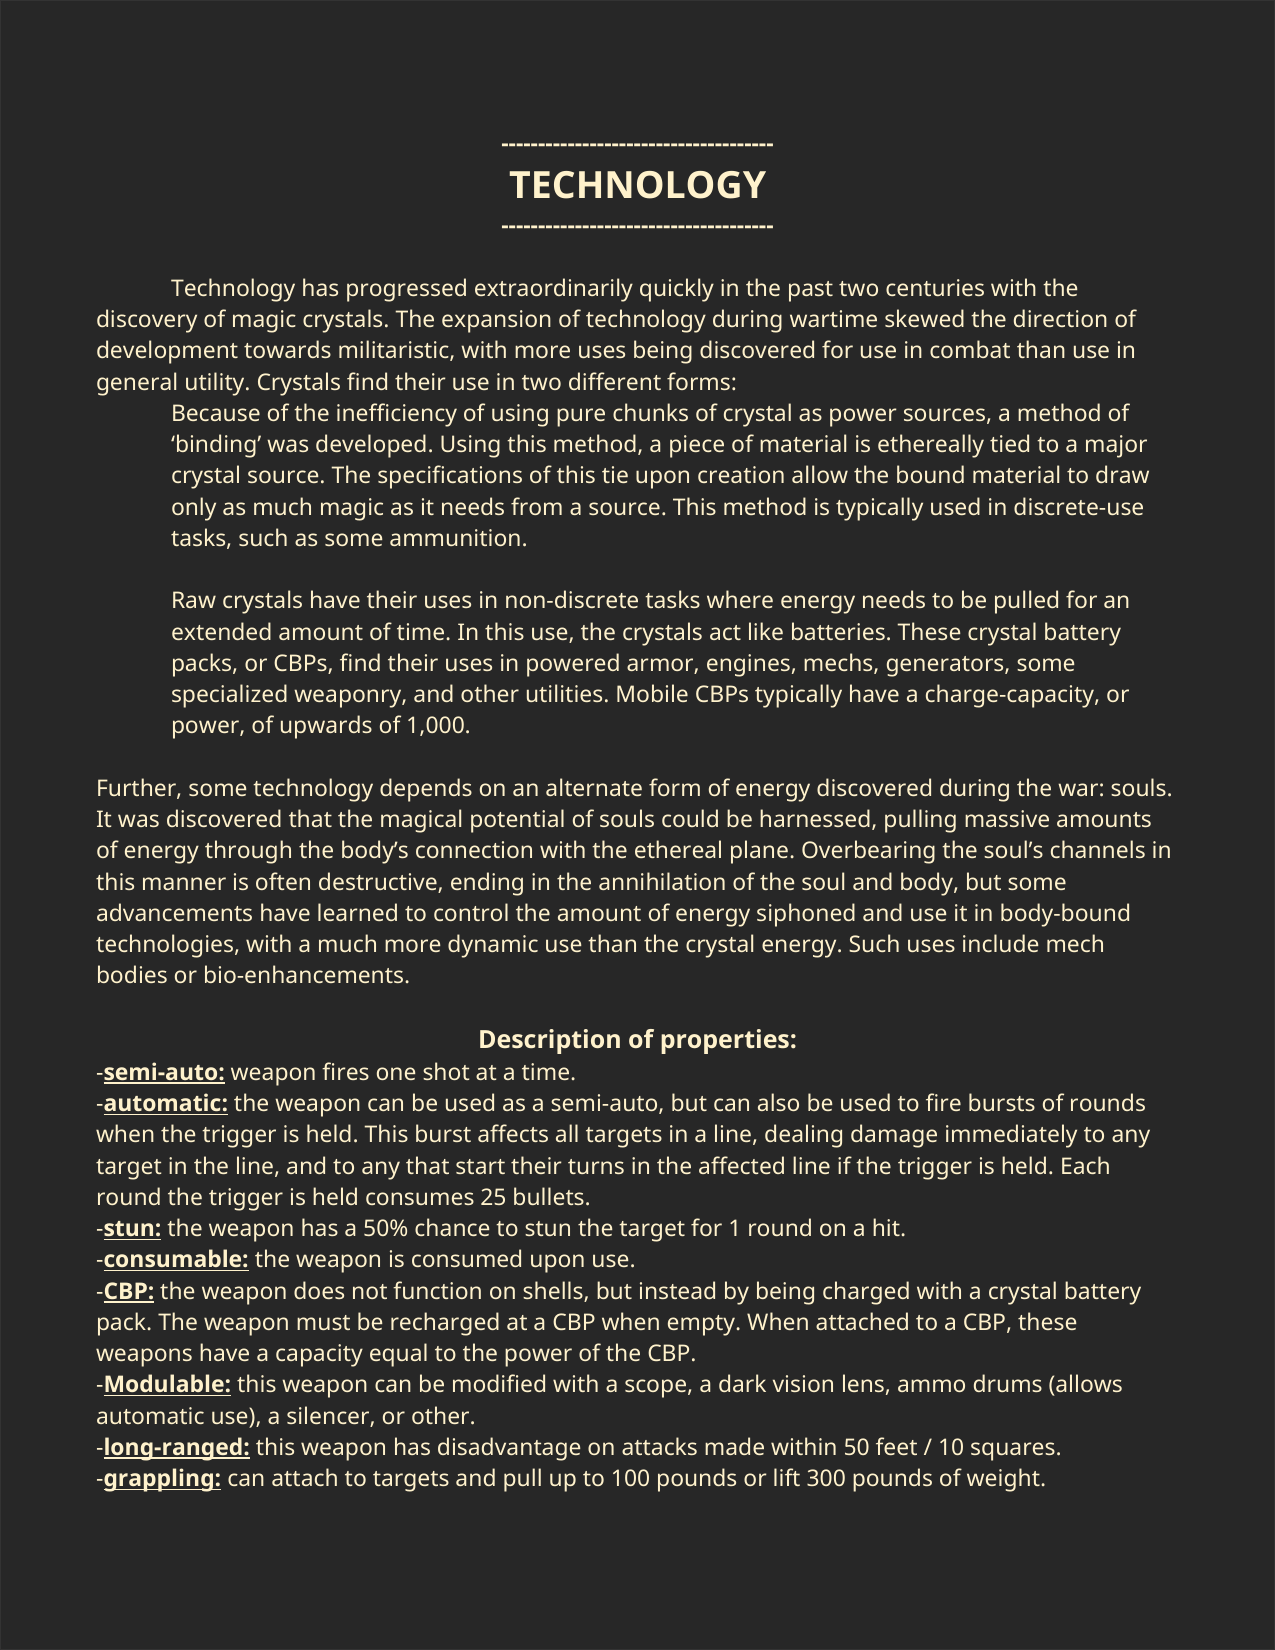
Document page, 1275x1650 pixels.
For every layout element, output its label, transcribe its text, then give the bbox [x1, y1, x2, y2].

text -grappling: can attach to targets and pull up to 100 pounds or lift 300 pounds of weight. [96, 1462, 1179, 1493]
text Description of properties: [96, 1022, 1179, 1056]
text Raw crystals have their uses in non-discrete tasks where energy needs to be pulled for an extended amount of time. In this use, the crystals act like batteries. These crystal battery packs, or CBPs, find their uses in powered armor, engines, mechs, generators, some specialized weaponry, and other utilities. Mobile CBPs typically have a charge-capacity, or power, of upwards of 1,000. [171, 584, 1179, 741]
text -consumable: the weapon is consumed upon use. [96, 1243, 1179, 1275]
text -CBP: the weapon does not function on shells, but instead by being charged with a crystal battery pack. The weapon must be recharged at a CBP when empty. When attached to a CBP, these weapons have a capacity equal to the power of the CBP. [96, 1275, 1179, 1368]
text -stun: the weapon has a 50% chance to stun the target for 1 round on a hit. [96, 1212, 1179, 1243]
text -automatic: the weapon can be used as a semi-auto, but can also be used to fire bursts of rounds when the trigger is held. This burst affects all targets in a line, dealing damage immediately to any target in the line, and to any that start their turns in the affected line if the trigger is held. Each round the trigger is held consumes 25 bullets. [96, 1087, 1179, 1212]
text Further, some technology depends on an alternate form of energy discovered during the war: souls. It was discovered that the magical potential of souls could be harnessed, pulling massive amounts of energy through the body’s connection with the ethereal plane. Overbearing the soul’s channels in this manner is often destructive, ending in the annihilation of the soul and body, but some advancements have learned to control the amount of energy siphoned and use it in body-bound technologies, with a much more dynamic use than the crystal energy. Such uses include mech bodies or bio-enhancements. [96, 772, 1179, 991]
text ------------------------------------- [96, 209, 1179, 241]
text ------------------------------------- [96, 127, 1179, 158]
text -long-ranged: this weapon has disadvantage on attacks made within 50 feet / 10 squares. [96, 1431, 1179, 1462]
text Technology has progressed extraordinarily quickly in the past two centuries with the discovery of magic crystals. The expansion of technology during wartime skewed the direction of development towards militaristic, with more uses being discovered for use in combat than use in general utility. Crystals find their use in two different forms: [96, 272, 1179, 397]
text -Modulable: this weapon can be modified with a scope, a dark vision lens, ammo drums (allows automatic use), a silencer, or other. [96, 1368, 1179, 1431]
text TECHNOLOGY [96, 158, 1179, 209]
text Because of the inefficiency of using pure chunks of crystal as power sources, a method of ‘binding’ was developed. Using this method, a piece of material is ethereally tied to a major crystal source. The specifications of this tie upon creation allow the bound material to draw only as much magic as it needs from a source. This method is typically used in discrete-use tasks, such as some ammunition. [171, 397, 1179, 553]
text -semi-auto: weapon fires one shot at a time. [96, 1056, 1179, 1087]
